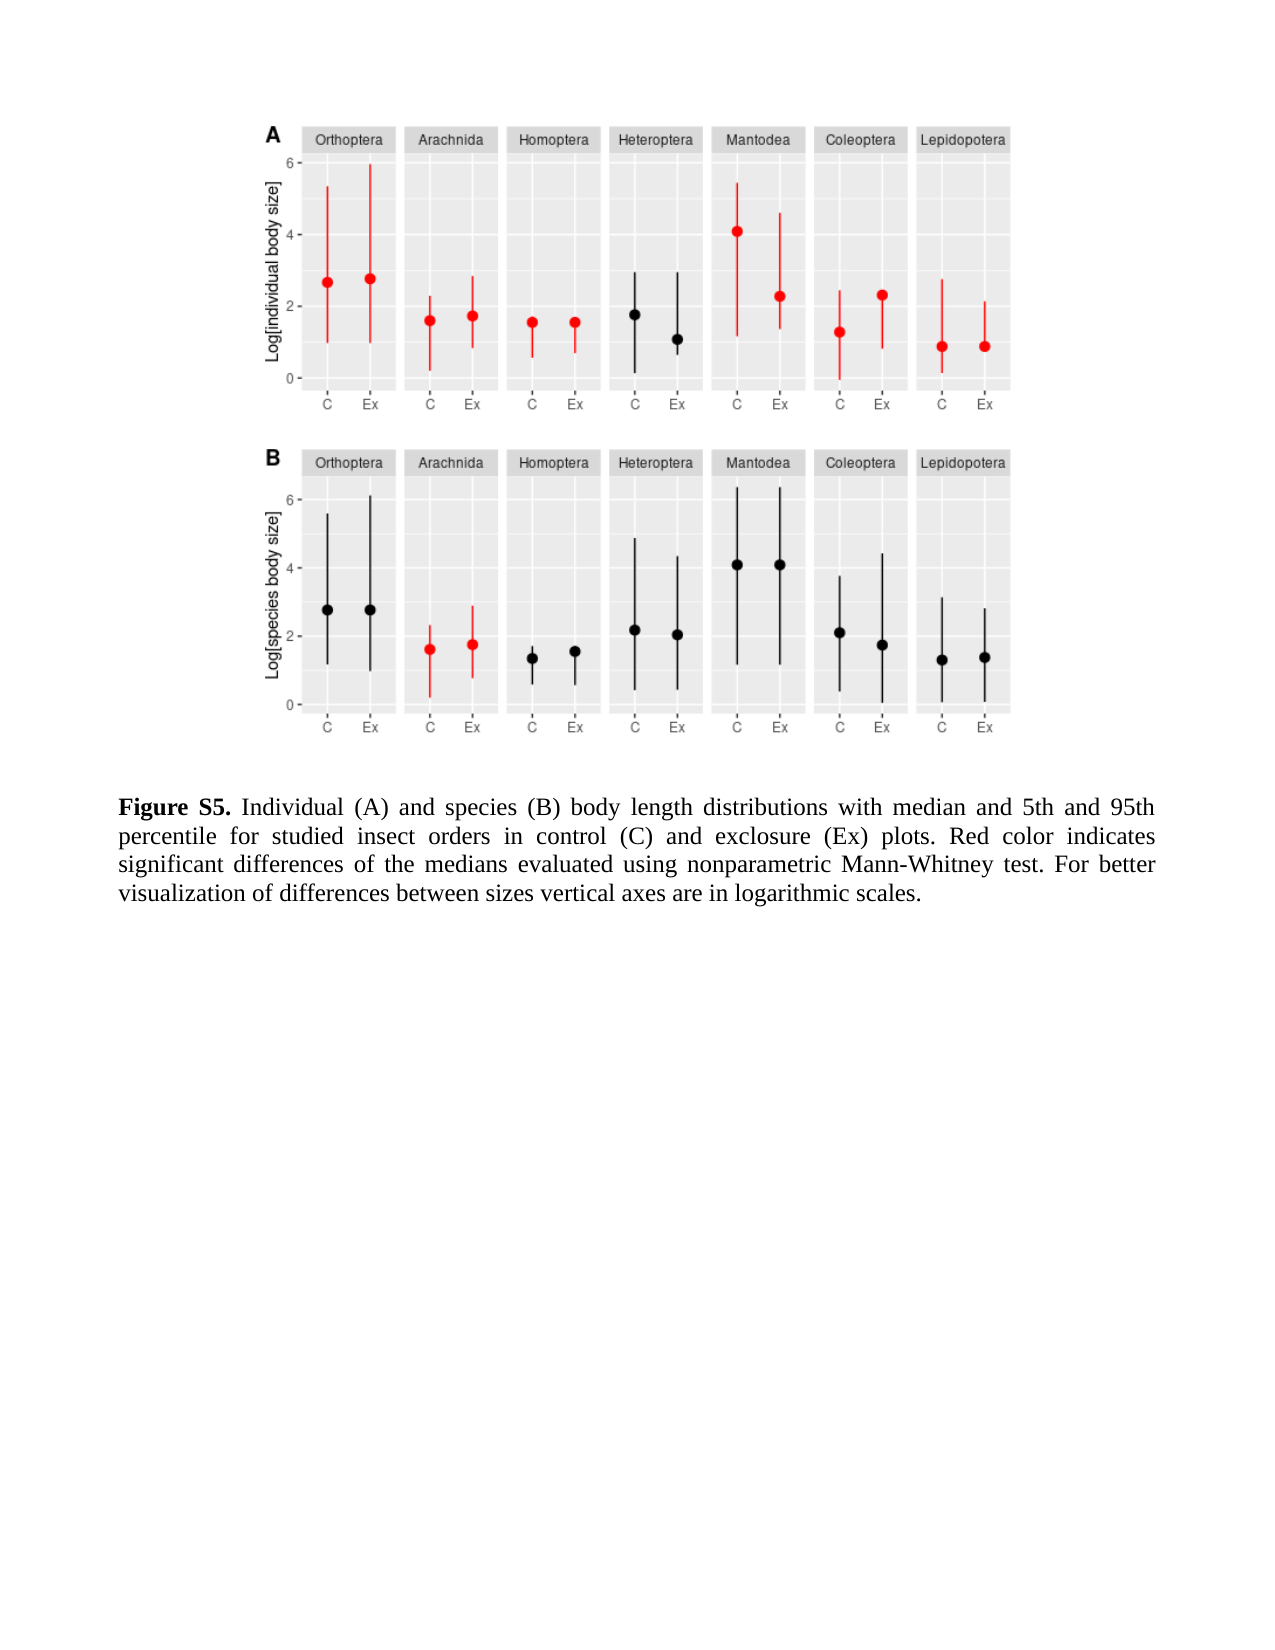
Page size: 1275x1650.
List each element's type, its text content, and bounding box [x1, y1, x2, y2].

picture [257, 118, 1018, 764]
text Figure S5. Individual (A) and species (B) body length distributions with median and 5th and 95th percentile for studied insect orders in control (C) and exclosure (Ex) plots. Red color indicates significant differences of the medians evaluated using nonparametric Mann-Whitney test. For better visualization of differences between sizes vertical axes are in logarithmic scales. [118, 792, 1157, 907]
